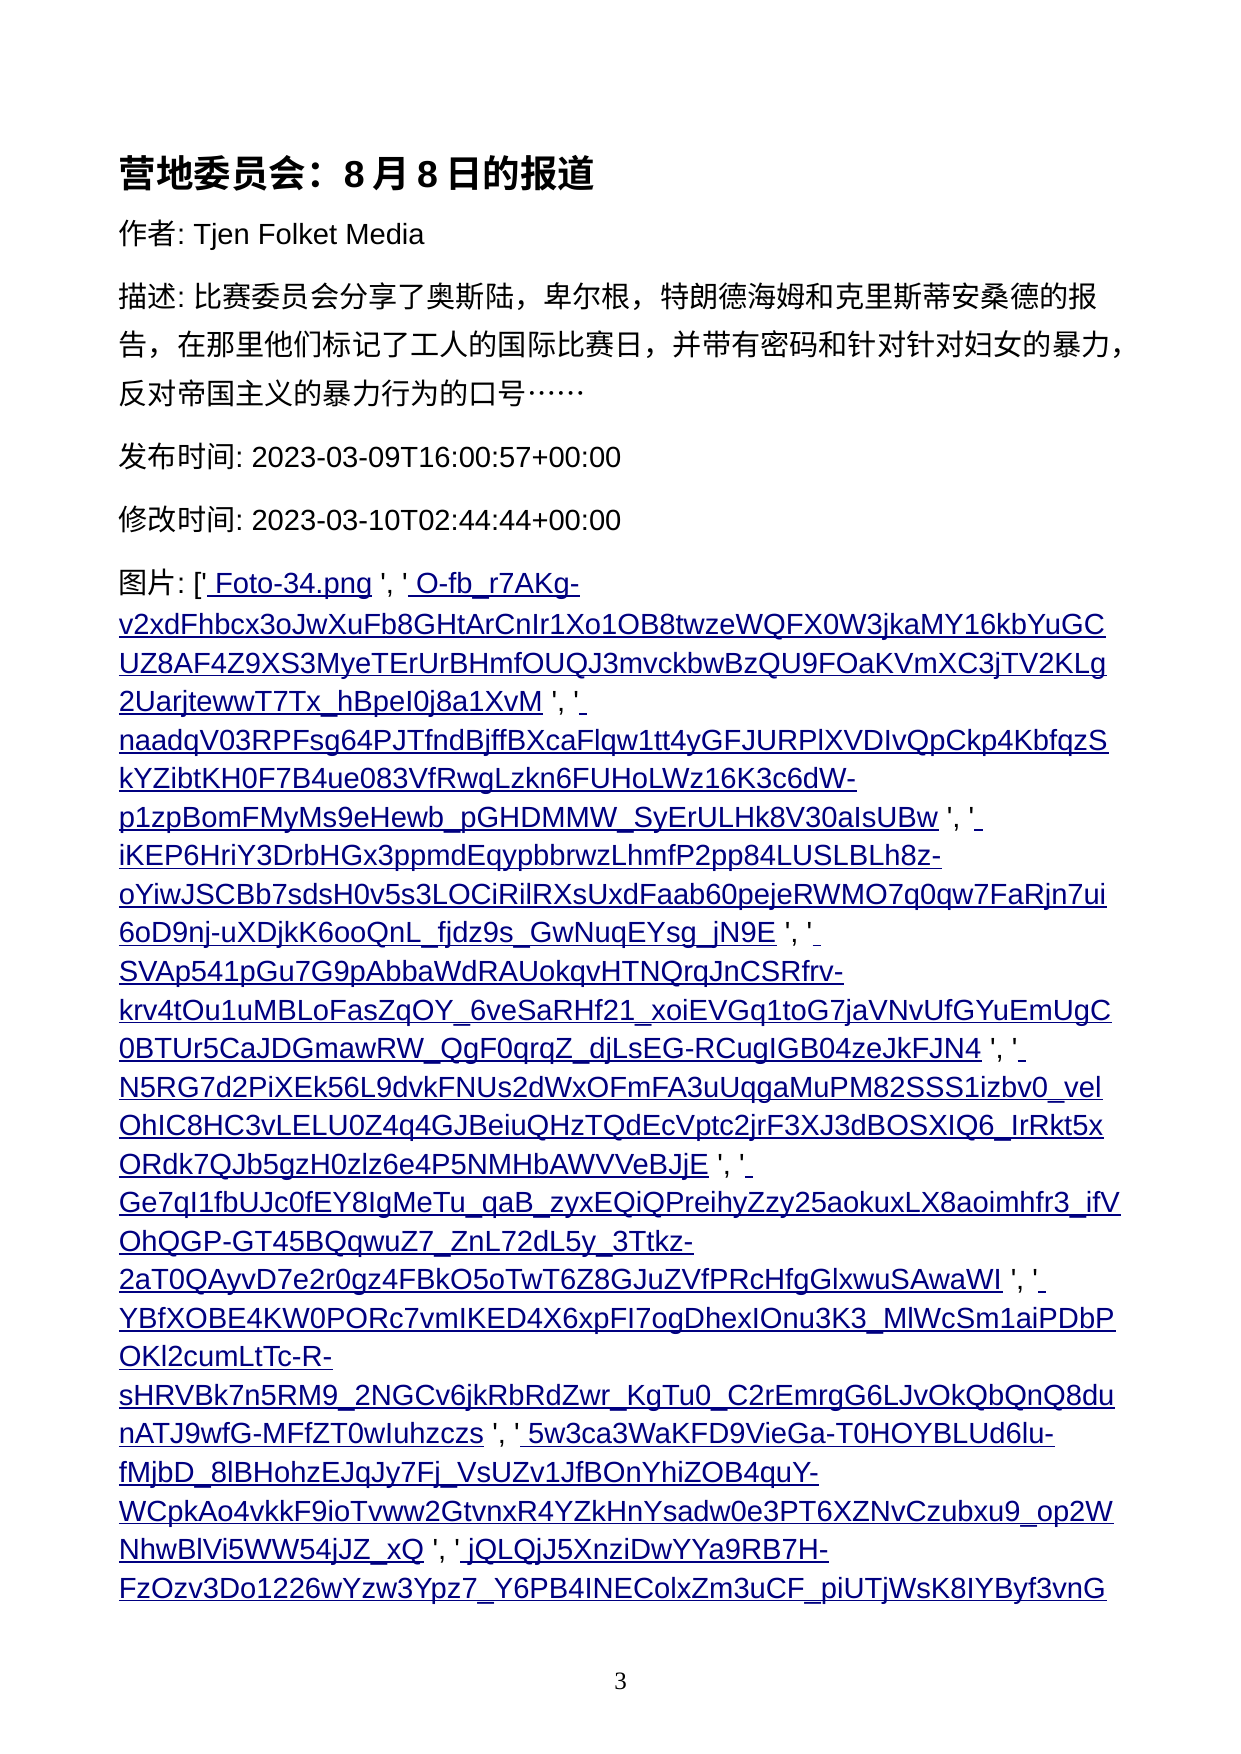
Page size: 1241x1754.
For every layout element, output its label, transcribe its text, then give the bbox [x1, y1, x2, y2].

text 作者: Tjen Folket Media [118, 210, 1122, 253]
text 发布时间: 2023-03-09T16:00:57+00:00 [118, 434, 1122, 476]
text 图片: [' Foto-34.png ', ' O-fb_r7AKg-v2xdFhbcx3oJwXuFb8GHtArCnIr1Xo1OB8twzeWQFX0W3jkaMY16kbYuGCUZ8AF4Z9XS3MyeTErUrBHmfOUQJ3mvckbwBzQU9FOaKVmXC3jTV2KLg2UarjtewwT7Tx_hBpeI0j8a1XvM ', ' naadqV03RPFsg64PJTfndBjffBXcaFlqw1tt4yGFJURPlXVDIvQpCkp4KbfqzSkYZibtKH0F7B4ue083VfRwgLzkn6FUHoLWz16K3c6dW-p1zpBomFMyMs9eHewb_pGHDMMW_SyErULHk8V30aIsUBw ', ' iKEP6HriY3DrbHGx3ppmdEqypbbrwzLhmfP2pp84LUSLBLh8z-oYiwJSCBb7sdsH0v5s3LOCiRilRXsUxdFaab60pejeRWMO7q0qw7FaRjn7ui6oD9nj-uXDjkK6ooQnL_fjdz9s_GwNuqEYsg_jN9E ', ' SVAp541pGu7G9pAbbaWdRAUokqvHTNQrqJnCSRfrv-krv4tOu1uMBLoFasZqOY_6veSaRHf21_xoiEVGq1toG7jaVNvUfGYuEmUgC0BTUr5CaJDGmawRW_QgF0qrqZ_djLsEG-RCugIGB04zeJkFJN4 ', ' N5RG7d2PiXEk56L9dvkFNUs2dWxOFmFA3uUqgaMuPM82SSS1izbv0_velOhIC8HC3vLELU0Z4q4GJBeiuQHzTQdEcVptc2jrF3XJ3dBOSXIQ6_IrRkt5xORdk7QJb5gzH0zlz6e4P5NMHbAWVVeBJjE ', ' Ge7qI1fbUJc0fEY8IgMeTu_qaB_zyxEQiQPreihyZzy25aokuxLX8aoimhfr3_ifVOhQGP-GT45BQqwuZ7_ZnL72dL5y_3Ttkz-2aT0QAyvD7e2r0gz4FBkO5oTwT6Z8GJuZVfPRcHfgGlxwuSAwaWI ', ' YBfXOBE4KW0PORc7vmIKED4X6xpFI7ogDhexIOnu3K3_MlWcSm1aiPDbPOKl2cumLtTc-R-sHRVBk7n5RM9_2NGCv6jkRbRdZwr_KgTu0_C2rEmrgG6LJvOkQbQnQ8dunATJ9wfG-MFfZT0wIuhzczs ', ' 5w3ca3WaKFD9VieGa-T0HOYBLUd6lu-fMjbD_8lBHohzEJqJy7Fj_VsUZv1JfBOnYhiZOB4quY-WCpkAo4vkkF9ioTvww2GtvnxR4YZkHnYsadw0e3PT6XZNvCzubxu9_op2WNhwBlVi5WW54jJZ_xQ ', ' jQLQjJ5XnziDwYYa9RB7H-FzOzv3Do1226wYzw3Ypz7_Y6PB4INEColxZm3uCF_piUTjWsK8IYByf3vnG [118, 560, 1122, 1604]
subtitle 营地委员会：8月8日的报道 [118, 143, 1122, 198]
text 描述: 比赛委员会分享了奥斯陆，卑尔根，特朗德海姆和克里斯蒂安桑德的报告，在那里他们标记了工人的国际比赛日，并带有密码和针对针对妇女的暴力，反对帝国主义的暴力行为的口号…… [118, 273, 1122, 413]
text 修改时间: 2023-03-10T02:44:44+00:00 [118, 497, 1122, 539]
